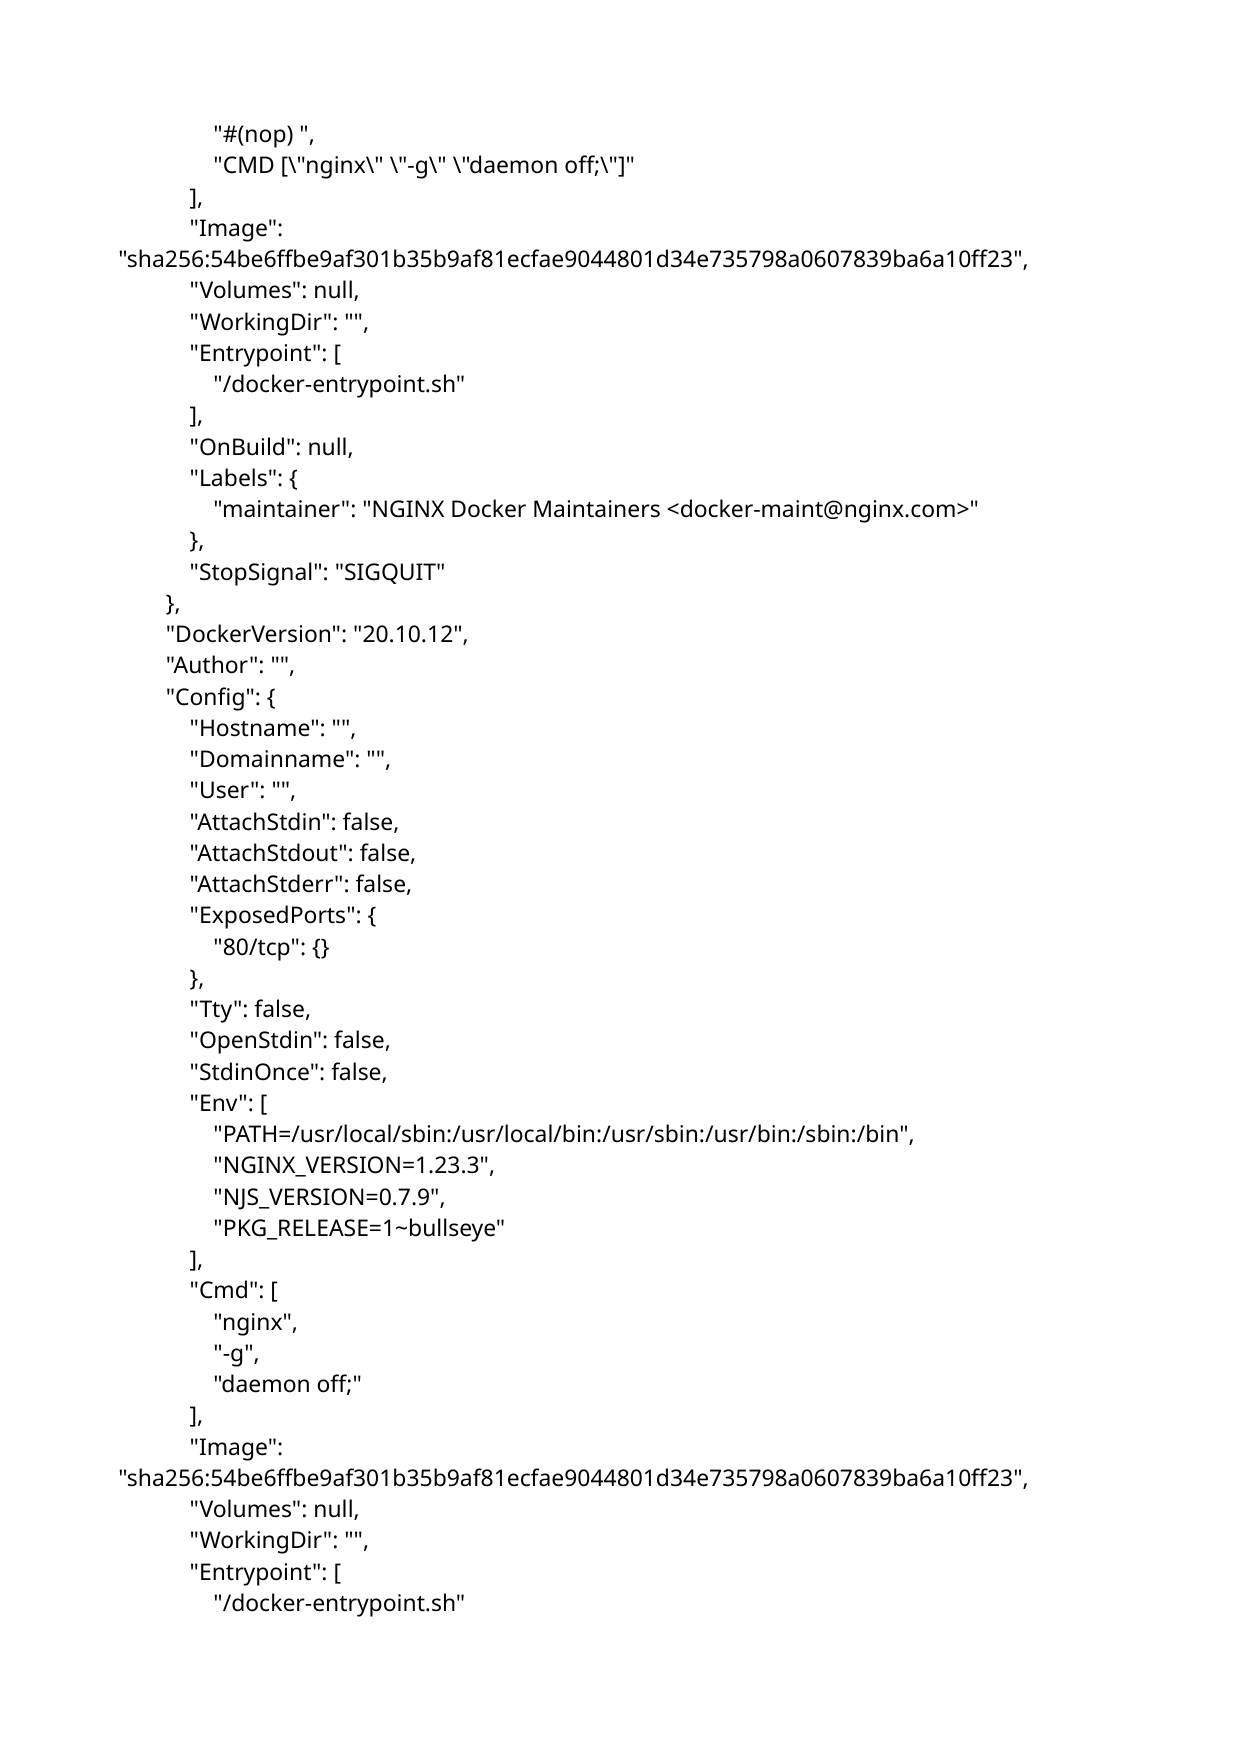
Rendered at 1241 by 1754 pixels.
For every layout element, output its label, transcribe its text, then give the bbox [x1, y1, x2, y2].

text "AttachStdout": false, [118, 837, 1122, 868]
text }, [118, 524, 1122, 556]
text }, [118, 587, 1122, 618]
text "Entrypoint": [ [118, 1556, 1122, 1587]
text "daemon off;" [118, 1368, 1122, 1399]
text "Env": [ [118, 1087, 1122, 1118]
text "PKG_RELEASE=1~bullseye" [118, 1212, 1122, 1243]
text "Entrypoint": [ [118, 337, 1122, 368]
text "StdinOnce": false, [118, 1056, 1122, 1087]
text ], [118, 1243, 1122, 1274]
text "User": "", [118, 774, 1122, 806]
text "NJS_VERSION=0.7.9", [118, 1181, 1122, 1212]
text "Labels": { [118, 462, 1122, 493]
text "Hostname": "", [118, 712, 1122, 743]
text }, [118, 962, 1122, 993]
text "WorkingDir": "", [118, 1524, 1122, 1556]
text "nginx", [118, 1306, 1122, 1337]
text "PATH=/usr/local/sbin:/usr/local/bin:/usr/sbin:/usr/bin:/sbin:/bin", [118, 1118, 1122, 1149]
text "/docker-entrypoint.sh" [118, 1587, 1122, 1618]
text "Author": "", [118, 649, 1122, 681]
text "OpenStdin": false, [118, 1024, 1122, 1056]
text "Tty": false, [118, 993, 1122, 1024]
text "maintainer": "NGINX Docker Maintainers <docker-maint@nginx.com>" [118, 493, 1122, 524]
text "StopSignal": "SIGQUIT" [118, 556, 1122, 587]
text "NGINX_VERSION=1.23.3", [118, 1149, 1122, 1181]
text "Volumes": null, [118, 1493, 1122, 1524]
text ], [118, 181, 1122, 212]
text "/docker-entrypoint.sh" [118, 368, 1122, 399]
text "OnBuild": null, [118, 431, 1122, 462]
text ], [118, 1399, 1122, 1431]
text ], [118, 399, 1122, 431]
text "#(nop) ", [118, 118, 1122, 149]
text "Volumes": null, [118, 274, 1122, 306]
text "AttachStdin": false, [118, 806, 1122, 837]
text "CMD [\"nginx\" \"-g\" \"daemon off;\"]" [118, 149, 1122, 181]
text "Image": "sha256:54be6ffbe9af301b35b9af81ecfae9044801d34e735798a0607839ba6a10ff23", [118, 212, 1122, 274]
text "Domainname": "", [118, 743, 1122, 774]
text "Config": { [118, 681, 1122, 712]
text "AttachStderr": false, [118, 868, 1122, 899]
text "WorkingDir": "", [118, 306, 1122, 337]
text "ExposedPorts": { [118, 899, 1122, 931]
text "-g", [118, 1337, 1122, 1368]
text "Cmd": [ [118, 1274, 1122, 1306]
text "DockerVersion": "20.10.12", [118, 618, 1122, 649]
text "80/tcp": {} [118, 931, 1122, 962]
text "Image": "sha256:54be6ffbe9af301b35b9af81ecfae9044801d34e735798a0607839ba6a10ff23", [118, 1431, 1122, 1493]
